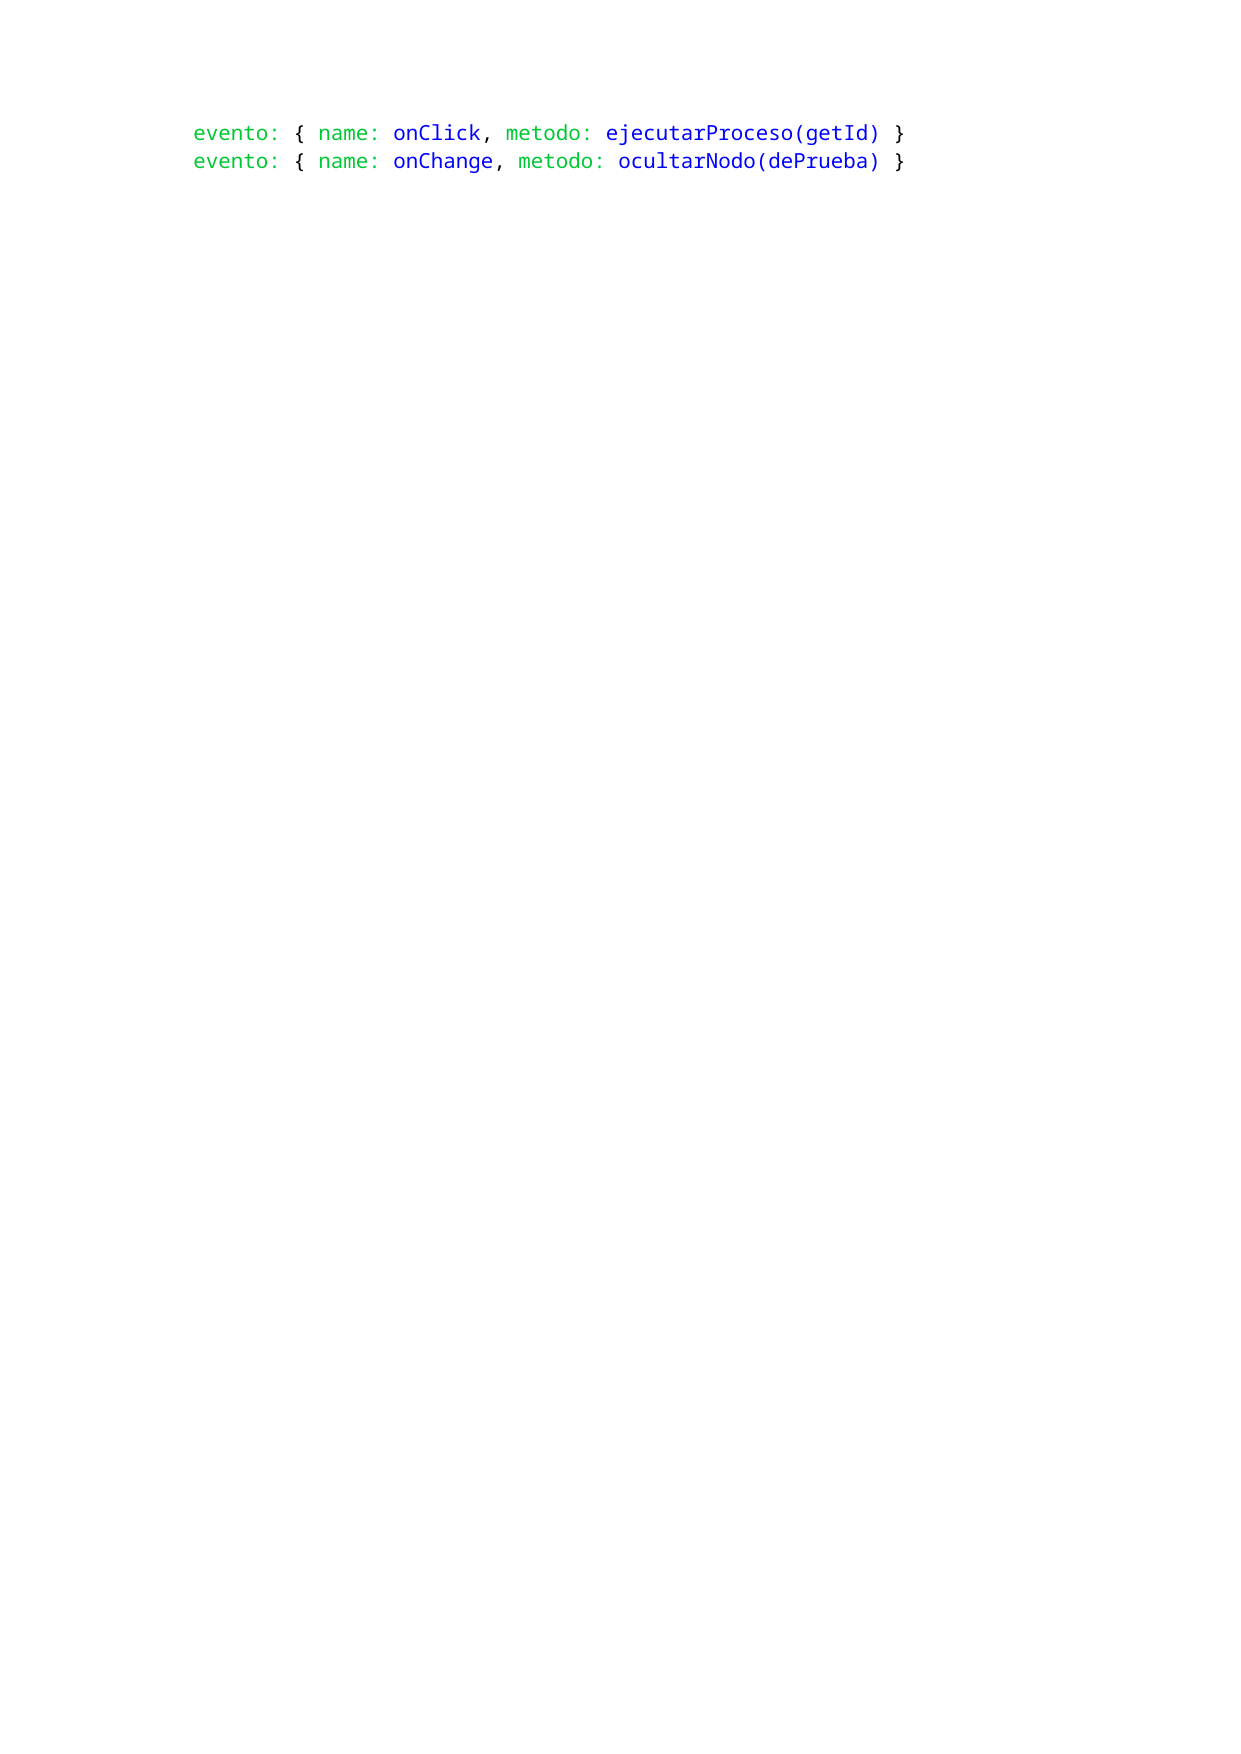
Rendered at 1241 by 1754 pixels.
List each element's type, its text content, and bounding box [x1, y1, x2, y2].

text evento: { name: onChange, metodo: ocultarNodo(dePrueba) } [118, 147, 1122, 175]
text evento: { name: onClick, metodo: ejecutarProceso(getId) } [118, 118, 1122, 147]
